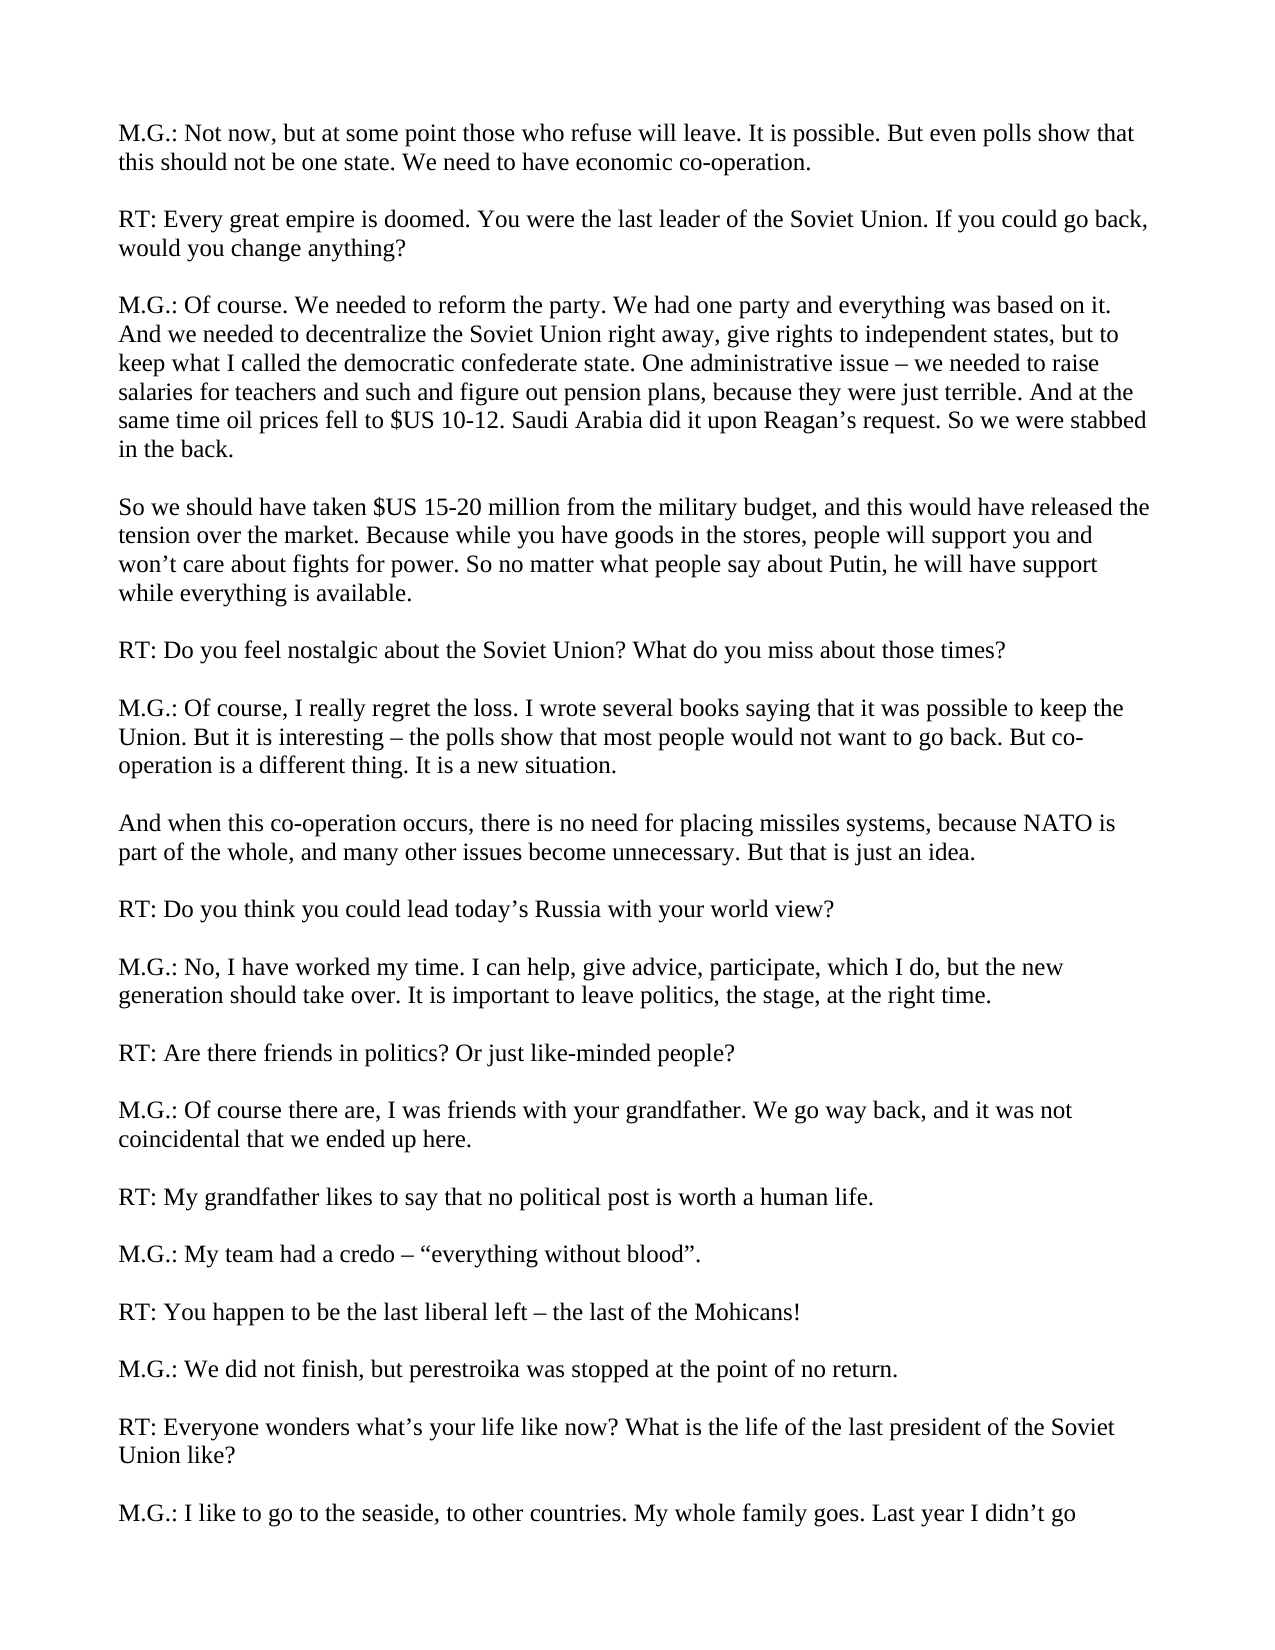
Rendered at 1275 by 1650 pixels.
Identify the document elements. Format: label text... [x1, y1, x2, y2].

text RT: Are there friends in politics? Or just like-minded people? [118, 1038, 1157, 1067]
text RT: My grandfather likes to say that no political post is worth a human life. [118, 1182, 1157, 1211]
text RT: You happen to be the last liberal left – the last of the Mohicans! [118, 1297, 1157, 1326]
text M.G.: Of course, I really regret the loss. I wrote several books saying that it was possible to keep the Union. But it is interesting – the polls show that most people would not want to go back. But co-operation is a different thing. It is a new situation. [118, 693, 1157, 779]
text RT: Everyone wonders what’s your life like now? What is the life of the last president of the Soviet Union like? [118, 1412, 1157, 1469]
text RT: Do you think you could lead today’s Russia with your world view? [118, 894, 1157, 923]
text M.G.: Of course. We needed to reform the party. We had one party and everything was based on it. And we needed to decentralize the Soviet Union right away, give rights to independent states, but to keep what I called the democratic confederate state. One administrative issue – we needed to raise salaries for teachers and such and figure out pension plans, because they were just terrible. And at the same time oil prices fell to $US 10-12. Saudi Arabia did it upon Reagan’s request. So we were stabbed in the back. [118, 291, 1157, 463]
text M.G.: Of course there are, I was friends with your grandfather. We go way back, and it was not coincidental that we ended up here. [118, 1096, 1157, 1153]
text M.G.: Not now, but at some point those who refuse will leave. It is possible. But even polls show that this should not be one state. We need to have economic co-operation. [118, 118, 1157, 176]
text M.G.: We did not finish, but perestroika was stopped at the point of no return. [118, 1354, 1157, 1383]
text And when this co-operation occurs, there is no need for placing missiles systems, because NATO is part of the whole, and many other issues become unnecessary. But that is just an idea. [118, 808, 1157, 866]
text RT: Do you feel nostalgic about the Soviet Union? What do you miss about those times? [118, 636, 1157, 664]
text M.G.: My team had a credo – “everything without blood”. [118, 1239, 1157, 1268]
text M.G.: I like to go to the seaside, to other countries. My whole family goes. Last year I didn’t go [118, 1498, 1157, 1527]
text M.G.: No, I have worked my time. I can help, give advice, participate, which I do, but the new generation should take over. It is important to leave politics, the stage, at the right time. [118, 952, 1157, 1009]
text So we should have taken $US 15-20 million from the military budget, and this would have released the tension over the market. Because while you have goods in the stores, people will support you and won’t care about fights for power. So no matter what people say about Putin, he will have support while everything is available. [118, 492, 1157, 607]
text RT: Every great empire is doomed. You were the last leader of the Soviet Union. If you could go back, would you change anything? [118, 204, 1157, 262]
